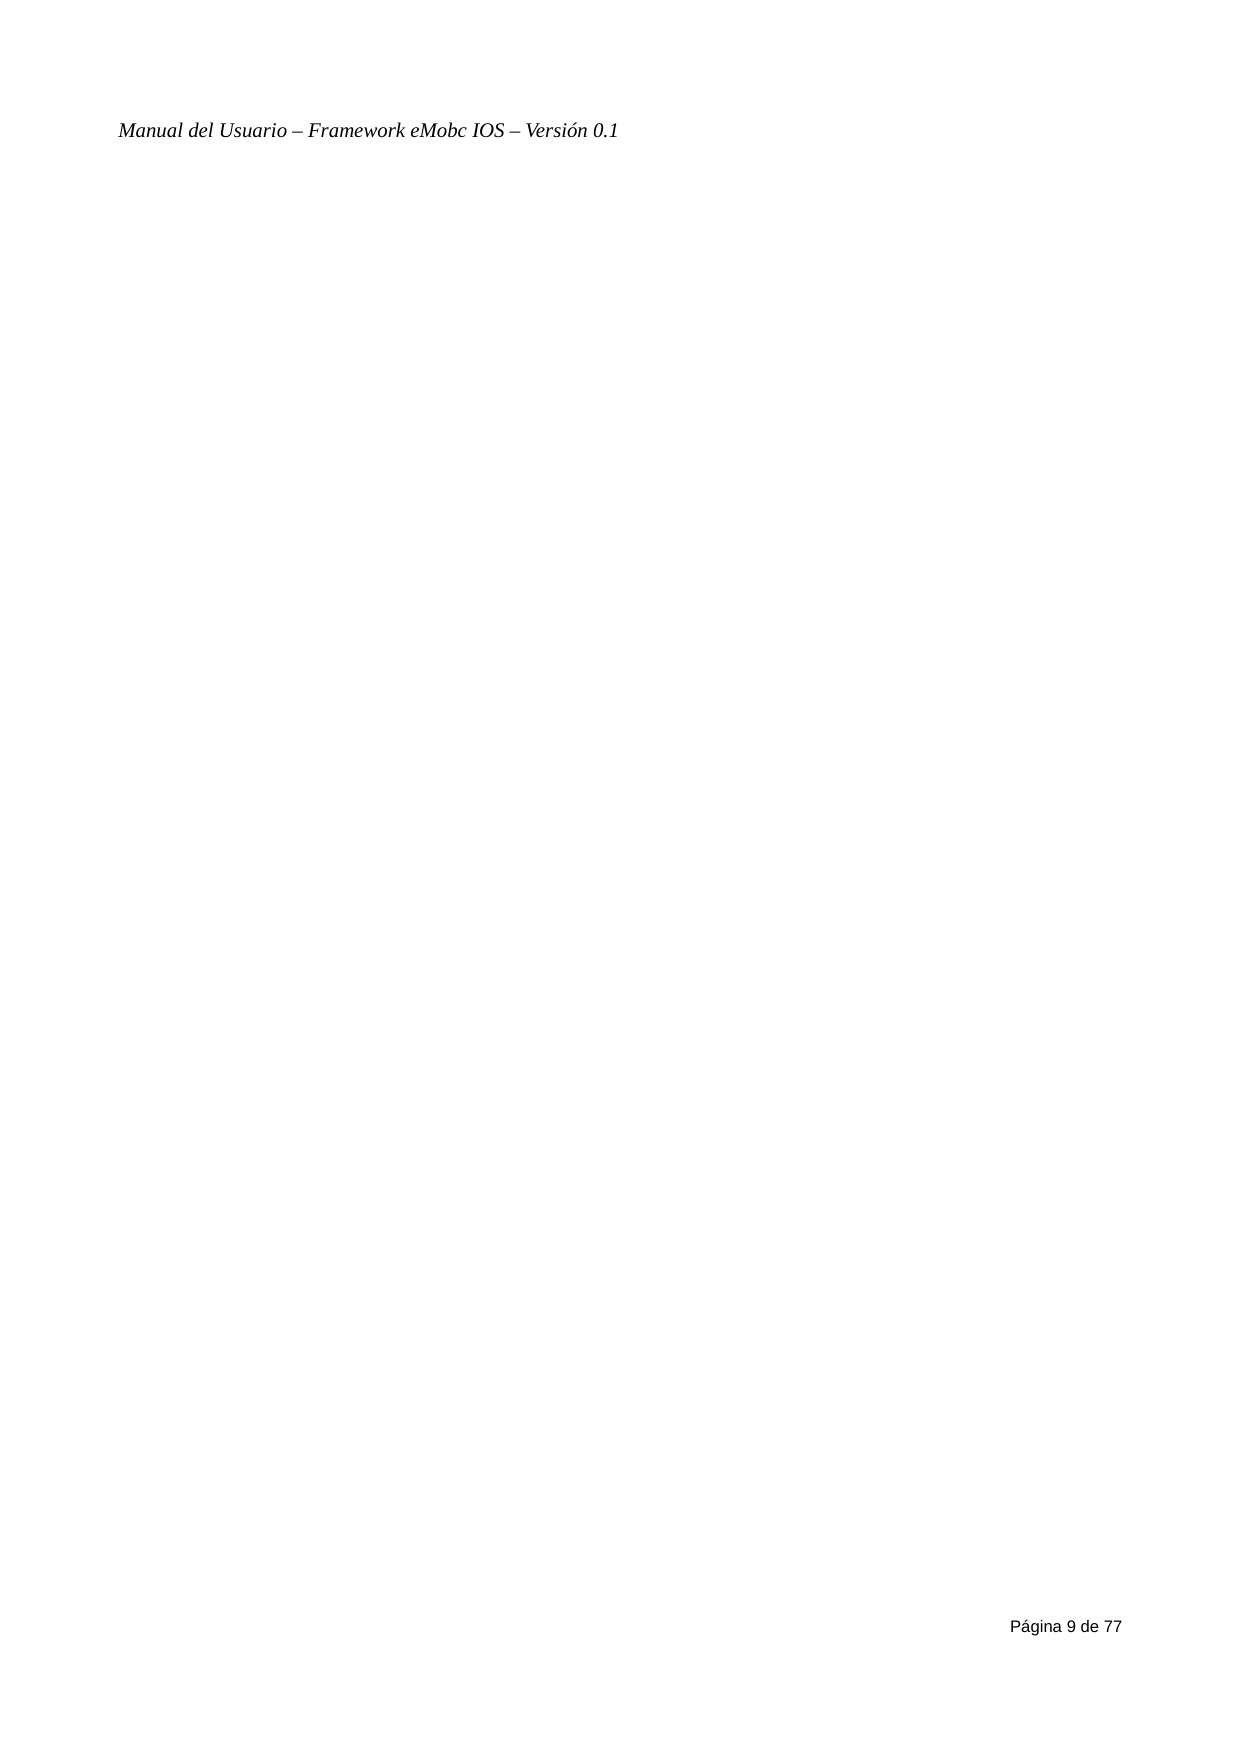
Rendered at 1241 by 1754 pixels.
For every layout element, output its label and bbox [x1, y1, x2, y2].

table_cell [787, 172, 1122, 205]
table_cell [201, 172, 787, 205]
table_cell [118, 172, 201, 205]
